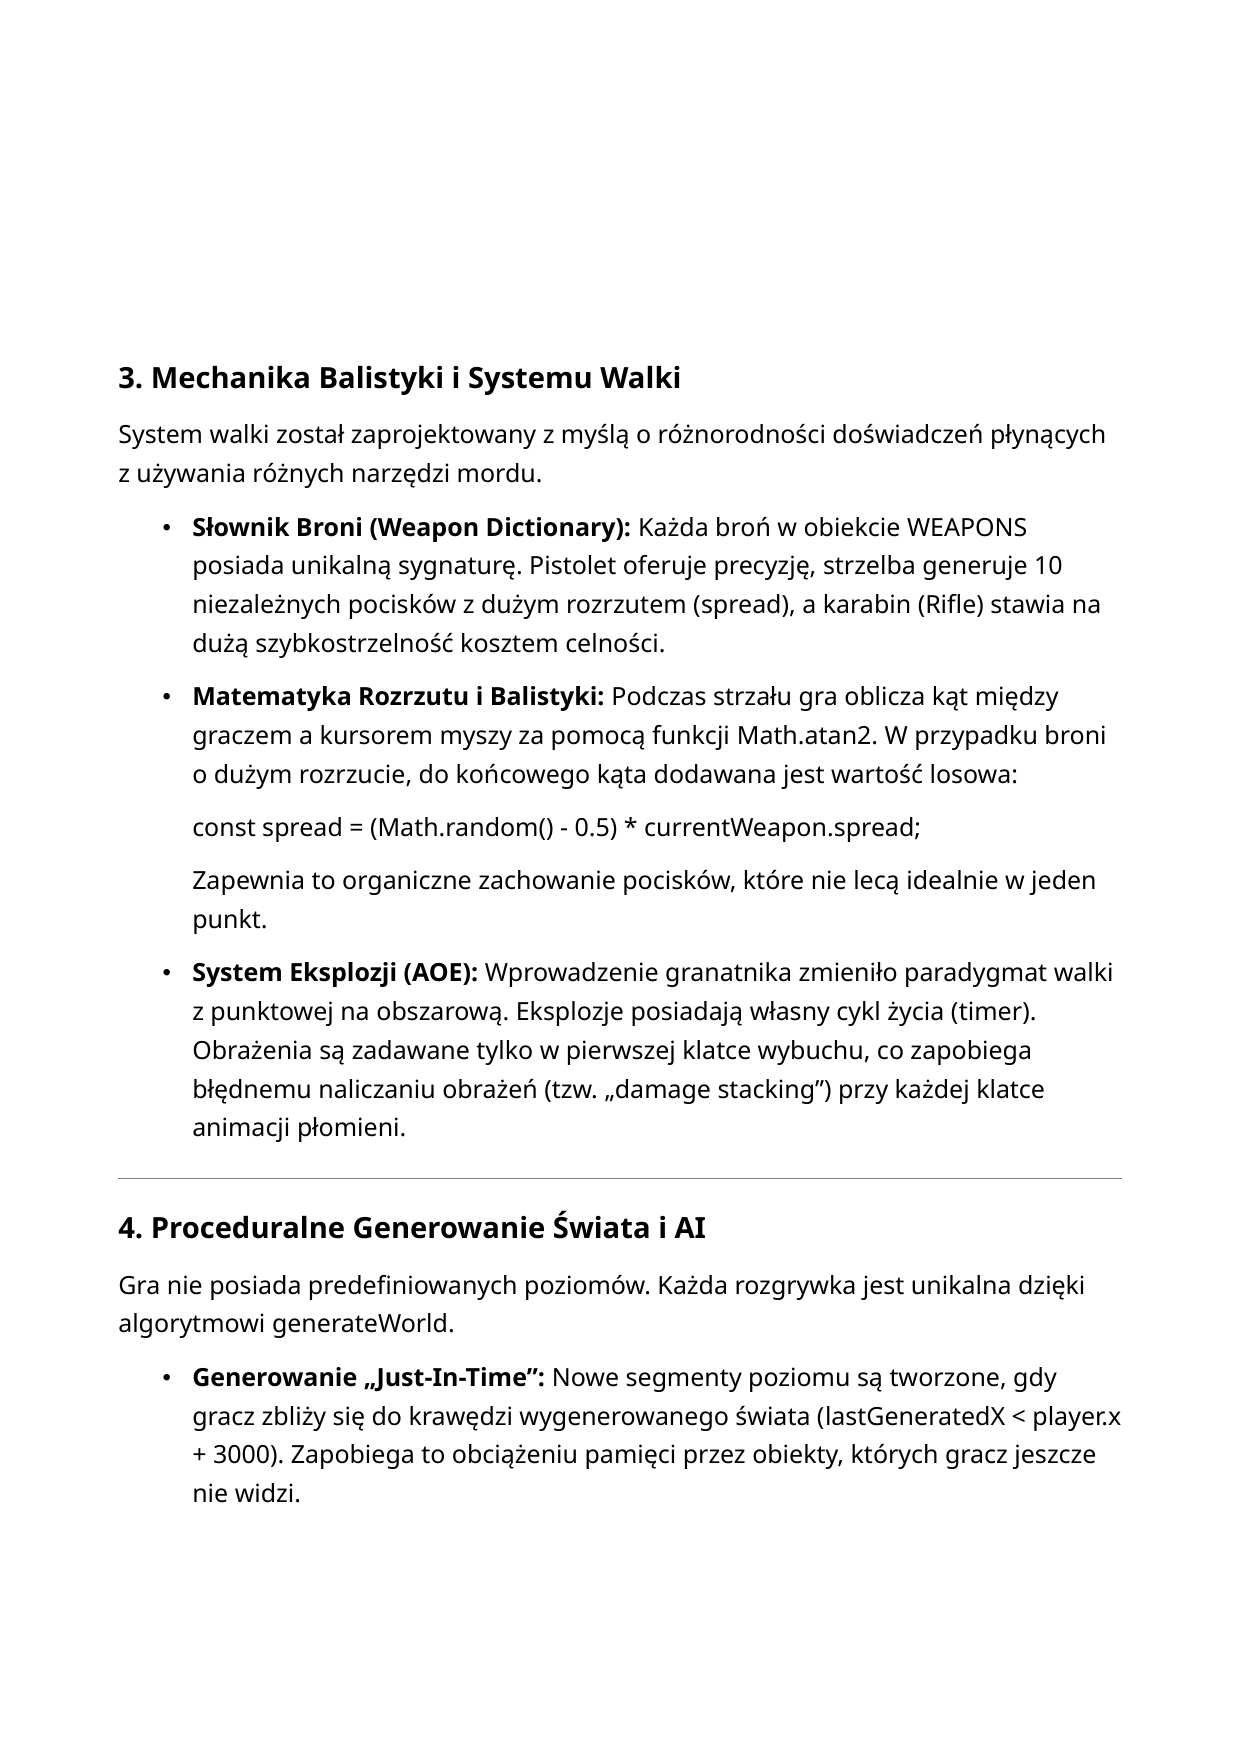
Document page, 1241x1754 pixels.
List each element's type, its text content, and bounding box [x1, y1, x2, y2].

list Generowanie „Just-In-Time”: Nowe segmenty poziomu są tworzone, gdy gracz zbliży się do krawędzi wygenerowanego świata (lastGeneratedX < player.x + 3000). Zapobiega to obciążeniu pamięci przez obiekty, których gracz jeszcze nie widzi. [162, 1359, 1122, 1510]
text Gra nie posiada predefiniowanych poziomów. Każda rozgrywka jest unikalna dzięki algorytmowi generateWorld. [118, 1267, 1122, 1340]
list Matematyka Rozrzutu i Balistyki: Podczas strzału gra oblicza kąt między graczem a kursorem myszy za pomocą funkcji Math.atan2. W przypadku broni o dużym rozrzucie, do końcowego kąta dodawana jest wartość losowa: [162, 679, 1122, 790]
list Zapewnia to organiczne zachowanie pocisków, które nie lecą idealnie w jeden punkt. [162, 863, 1122, 936]
list Słownik Broni (Weapon Dictionary): Każda broń w obiekcie WEAPONS posiada unikalną sygnaturę. Pistolet oferuje precyzję, strzelba generuje 10 niezależnych pocisków z dużym rozrzutem (spread), a karabin (Rifle) stawia na dużą szybkostrzelność kosztem celności. [162, 509, 1122, 659]
subtitle 4. Proceduralne Generowanie Świata i AI [118, 1208, 1122, 1247]
list const spread = (Math.random() - 0.5) * currentWeapon.spread; [162, 809, 1122, 844]
text System walki został zaprojektowany z myślą o różnorodności doświadczeń płynących z używania różnych narzędzi mordu. [118, 417, 1122, 490]
list System Eksplozji (AOE): Wprowadzenie granatnika zmieniło paradygmat walki z punktowej na obszarową. Eksplozje posiadają własny cykl życia (timer). Obrażenia są zadawane tylko w pierwszej klatce wybuchu, co zapobiega błędnemu naliczaniu obrażeń (tzw. „damage stacking”) przy każdej klatce animacji płomieni. [162, 955, 1122, 1144]
subtitle 3. Mechanika Balistyki i Systemu Walki [118, 357, 1122, 397]
